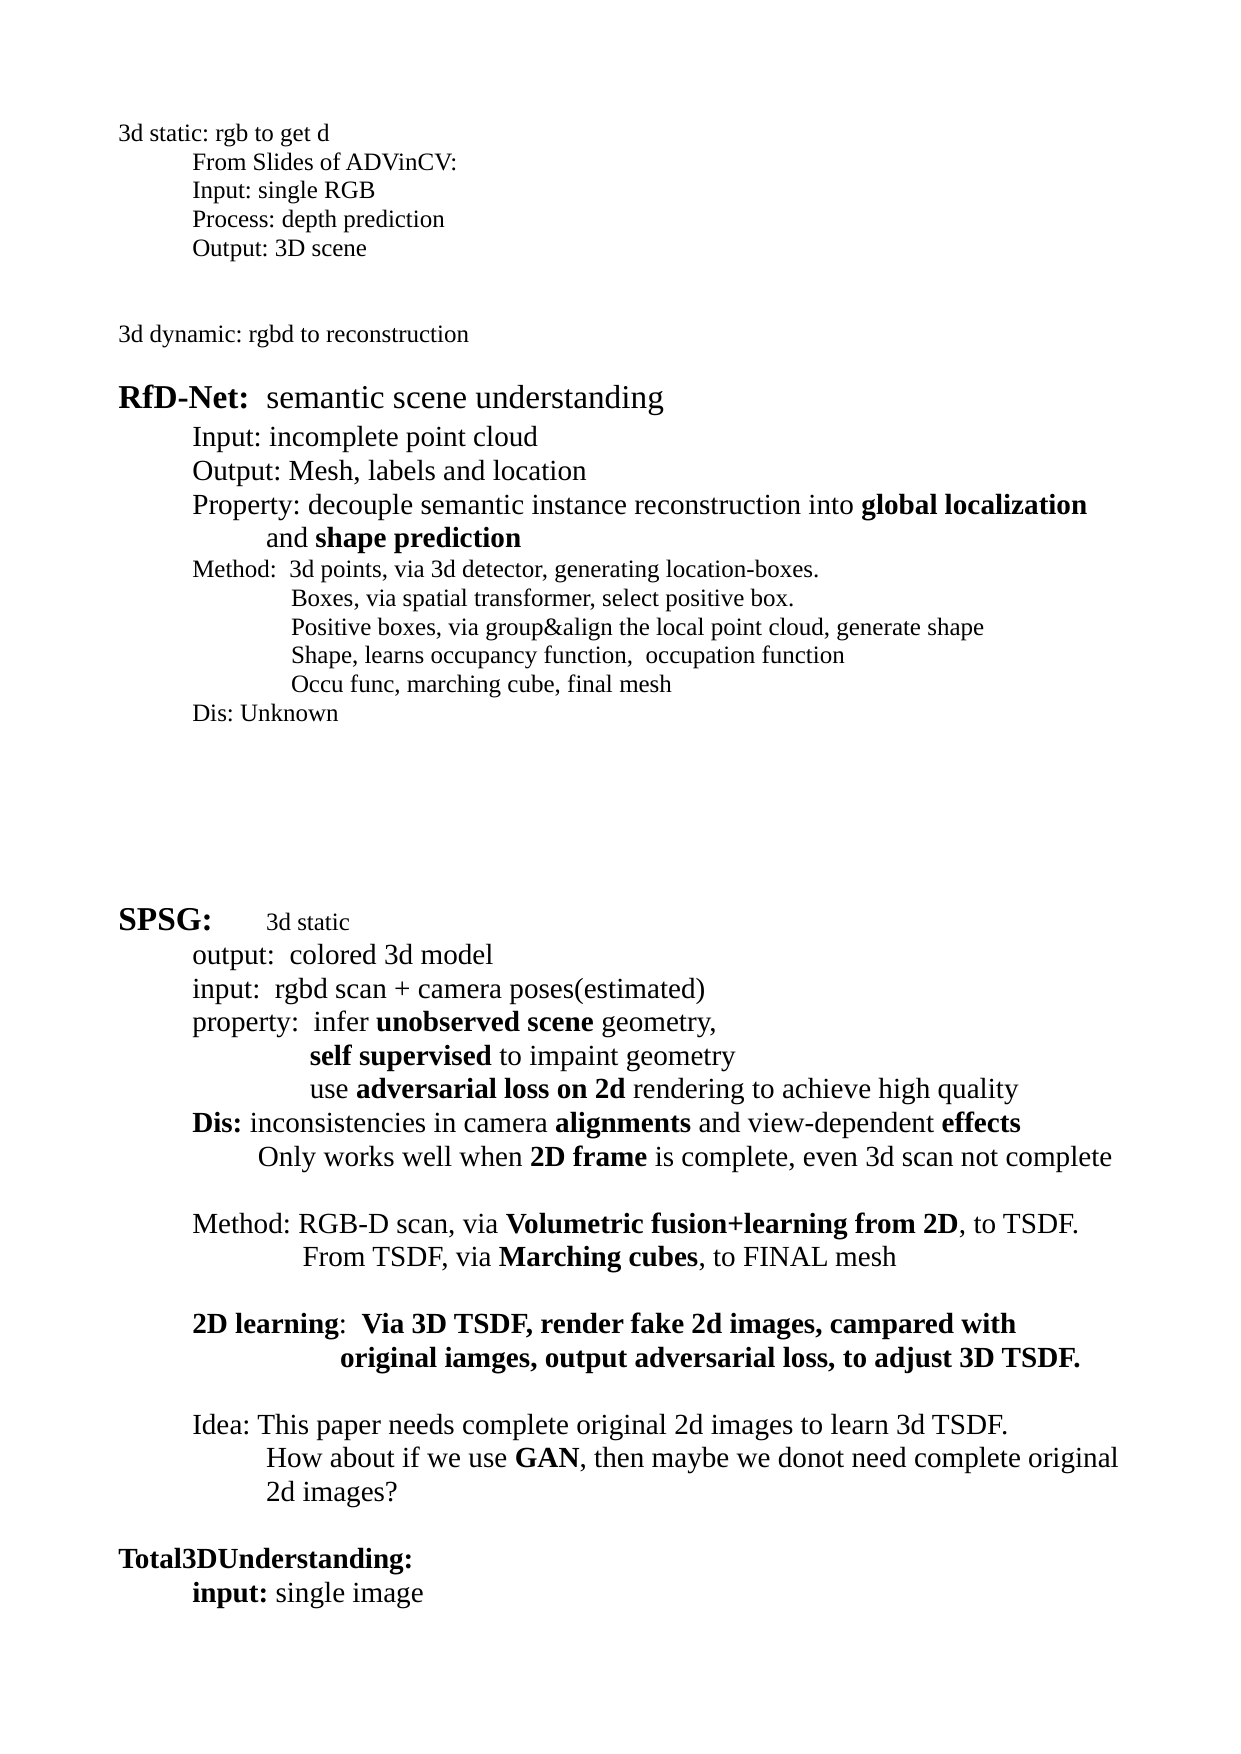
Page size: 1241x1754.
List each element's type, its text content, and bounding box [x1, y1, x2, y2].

text RfD-Net: semantic scene understanding [118, 377, 1122, 415]
text input: rgbd scan + camera poses(estimated) [118, 971, 1122, 1004]
text Output: 3D scene [118, 233, 1122, 262]
text output: colored 3d model [118, 937, 1122, 971]
text Boxes, via spatial transformer, select positive box. [118, 583, 1122, 612]
text 2D learning: Via 3D TSDF, render fake 2d images, campared with original iamges, output adversarial loss, to adjust 3D TSDF. [118, 1306, 1122, 1373]
text Property: decouple semantic instance reconstruction into global localization and shape prediction [118, 487, 1122, 554]
text Only works well when 2D frame is complete, even 3d scan not complete [118, 1139, 1122, 1172]
text Occu func, marching cube, final mesh [118, 669, 1122, 698]
text self supervised to impaint geometry [118, 1038, 1122, 1072]
text 3d static: rgb to get d [118, 118, 1122, 147]
text input: single image [118, 1575, 1122, 1608]
text How about if we use GAN, then maybe we donot need complete original 2d images? [118, 1441, 1122, 1508]
text SPSG: 3d static [118, 899, 1122, 937]
text Method: 3d points, via 3d detector, generating location-boxes. [118, 554, 1122, 583]
text From Slides of ADVinCV: [118, 147, 1122, 176]
text Dis: Unknown [118, 698, 1122, 727]
text Method: RGB-D scan, via Volumetric fusion+learning from 2D, to TSDF. [118, 1206, 1122, 1239]
text From TSDF, via Marching cubes, to FINAL mesh [118, 1239, 1122, 1273]
text Positive boxes, via group&align the local point cloud, generate shape [118, 612, 1122, 640]
text 3d dynamic: rgbd to reconstruction [118, 319, 1122, 348]
text Idea: This paper needs complete original 2d images to learn 3d TSDF. [118, 1407, 1122, 1441]
text Total3DUnderstanding: [118, 1541, 1122, 1575]
text Process: depth prediction [118, 204, 1122, 233]
text property: infer unobserved scene geometry, [118, 1004, 1122, 1038]
text Shape, learns occupancy function, occupation function [118, 640, 1122, 669]
text use adversarial loss on 2d rendering to achieve high quality [118, 1072, 1122, 1105]
text Output: Mesh, labels and location [118, 453, 1122, 487]
text Input: incomplete point cloud [118, 415, 1122, 453]
text Input: single RGB [118, 176, 1122, 204]
text Dis: inconsistencies in camera alignments and view-dependent effects [118, 1105, 1122, 1139]
